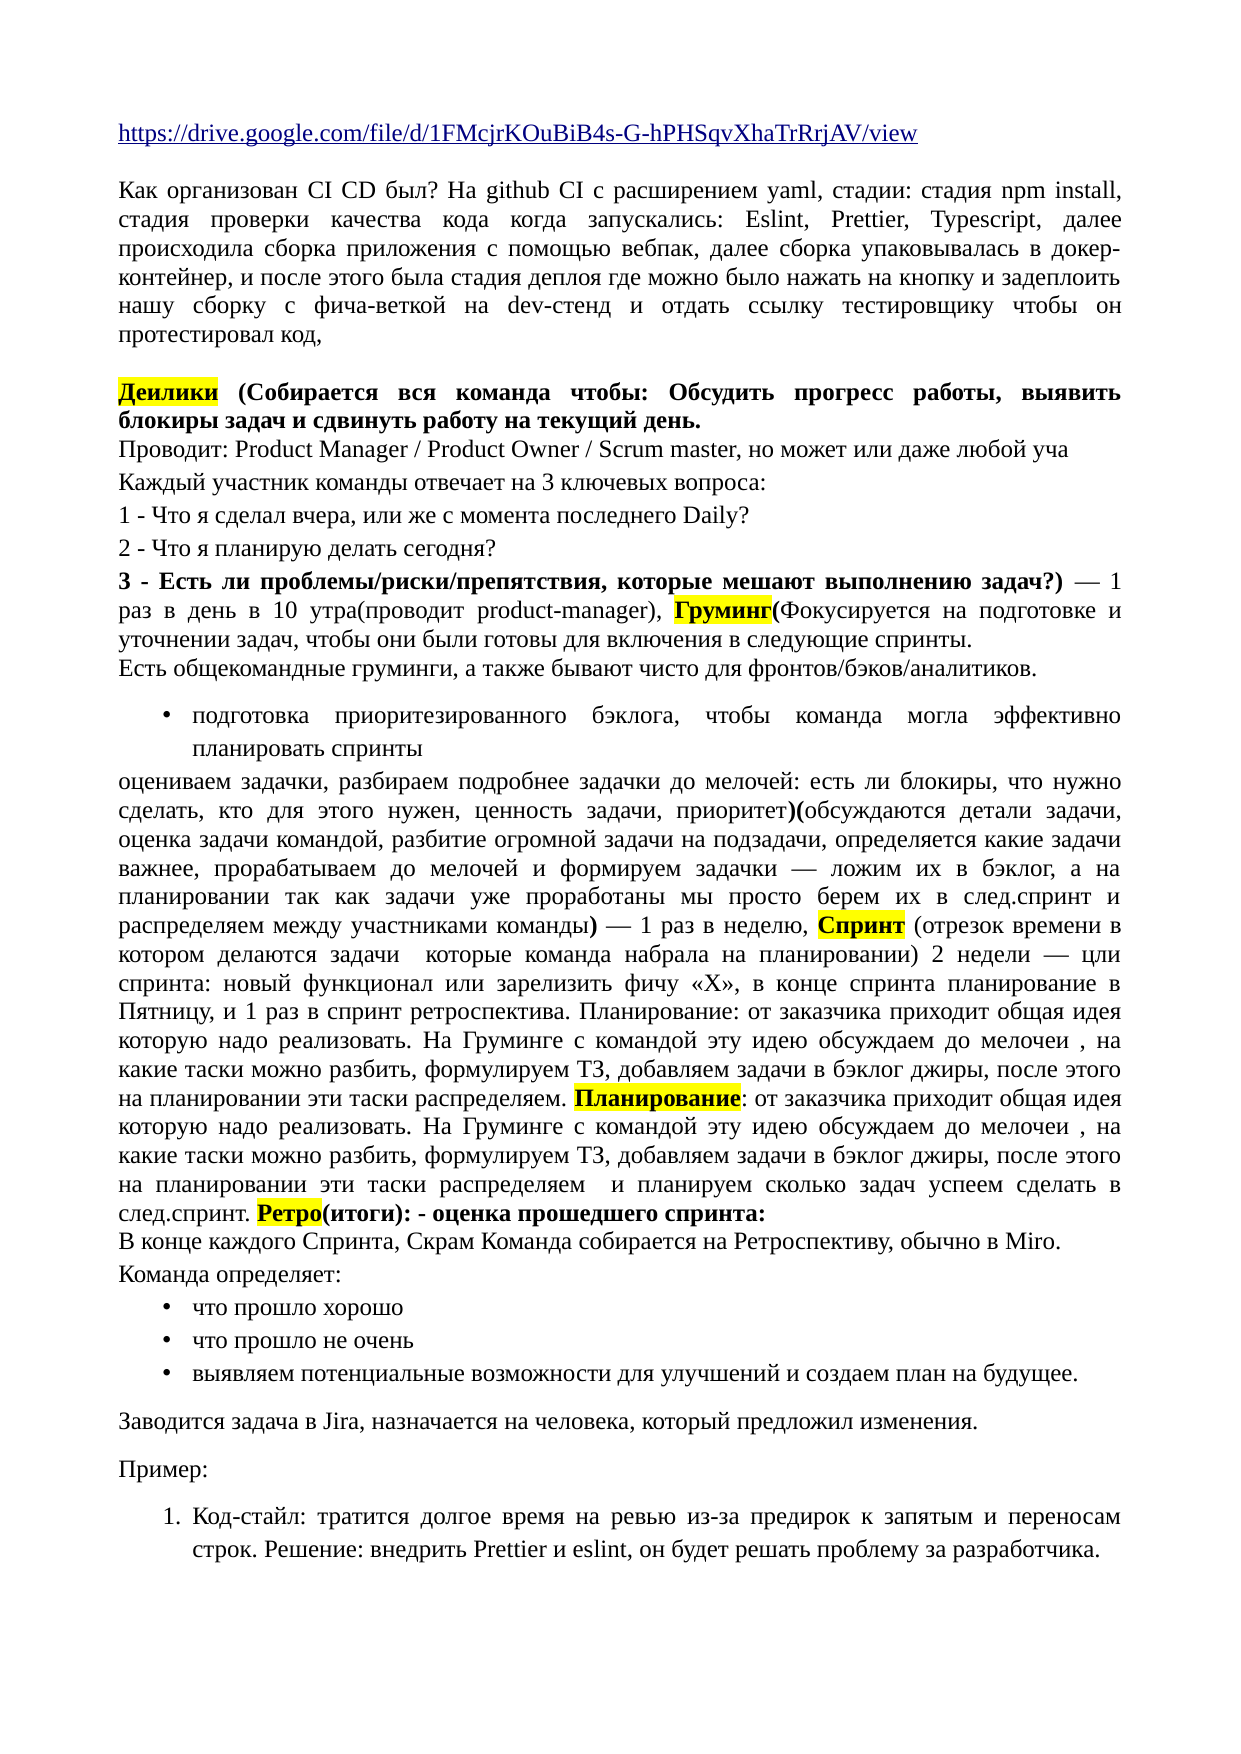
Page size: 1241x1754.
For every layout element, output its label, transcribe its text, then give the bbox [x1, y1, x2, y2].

text Каждый участник команды отвечает на 3 ключевых вопроса: [118, 467, 1122, 496]
list что прошло хорошо [162, 1292, 1122, 1321]
list подготовка приоритезированного бэклога, чтобы команда могла эффективно планировать спринты [162, 700, 1122, 762]
text Проводит: Product Manager / Product Owner / Scrum master, но может или даже любой уча [118, 434, 1122, 463]
text 3 - Есть ли проблемы/риски/препятствия, которые мешают выполнению задач?) — 1 раз в день в 10 утра(проводит product-manager), Груминг(Фокусируется на подготовке и уточнении задач, чтобы они были готовы для включения в следующие спринты. [118, 566, 1122, 653]
text https://drive.google.com/file/d/1FMcjrKOuBiB4s-G-hPHSqvXhaTrRrjAV/view [118, 118, 1122, 147]
text 1 - Что я сделал вчера, или же с момента последнего Daily? [118, 500, 1122, 529]
list Код-стайл: тратится долгое время на ревью из-за предирок к запятым и переносам строк. Решение: внедрить Prettier и eslint, он будет решать проблему за разработчика. [162, 1501, 1122, 1563]
list выявляем потенциальные возможности для улучшений и создаем план на будущее. [162, 1358, 1122, 1387]
text оцениваем задачки, разбираем подробнее задачки до мелочей: есть ли блокиры, что нужно сделать, кто для этого нужен, ценность задачи, приоритет)(обсуждаются детали задачи, оценка задачи командой, разбитие огромной задачи на подзадачи, определяется какие задачи важнее, прорабатываем до мелочей и формируем задачки — ложим их в бэклог, а на планировании так как задачи уже проработаны мы просто берем их в след.спринт и распределяем между участниками команды) — 1 раз в неделю, Спринт (отрезок времени в котором делаются задачи которые команда набрала на планировании) 2 недели — цли спринта: новый функционал или зарелизить фичу «Х», в конце спринта планирование в Пятницу, и 1 раз в спринт ретроспектива. Планирование: от заказчика приходит общая идея которую надо реализовать. На Груминге с командой эту идею обсуждаем до мелочеи , на какие таски можно разбить, формулируем ТЗ, добавляем задачи в бэклог джиры, после этого на планировании эти таски распределяем. Планирование: от заказчика приходит общая идея которую надо реализовать. На Груминге с командой эту идею обсуждаем до мелочеи , на какие таски можно разбить, формулируем ТЗ, добавляем задачи в бэклог джиры, после этого на планировании эти таски распределяем и планируем сколько задач успеем сделать в след.спринт. Ретро(итоги): - оценка прошедшего спринта: [118, 766, 1122, 1226]
text Как организован CI CD был? На github CI с расширением yaml, стадии: стадия npm install, стадия проверки качества кода когда запускались: Eslint, Prettier, Typescript, далее происходила сборка приложения с помощью вебпак, далее сборка упаковывалась в докер-контейнер, и после этого была стадия деплоя где можно было нажать на кнопку и задеплоить нашу сборку с фича-веткой на dev-стенд и отдать ссылку тестировщику чтобы он протестировал код, [118, 176, 1122, 348]
text Деилики (Собирается вся команда чтобы: Обсудить прогресс работы, выявить блокиры задач и сдвинуть работу на текущий день. [118, 377, 1122, 434]
text Заводится задача в Jira, назначается на человека, который предложил изменения. [118, 1406, 1122, 1435]
text Команда определяет: [118, 1259, 1122, 1288]
text Есть общекомандные груминги, а также бывают чисто для фронтов/бэков/аналитиков. [118, 653, 1122, 681]
list что прошло не очень [162, 1325, 1122, 1354]
text 2 - Что я планирую делать сегодня? [118, 533, 1122, 562]
text В конце каждого Спринта, Скрам Команда собирается на Ретроспективу, обычно в Miro. [118, 1226, 1122, 1255]
text Пример: [118, 1454, 1122, 1482]
